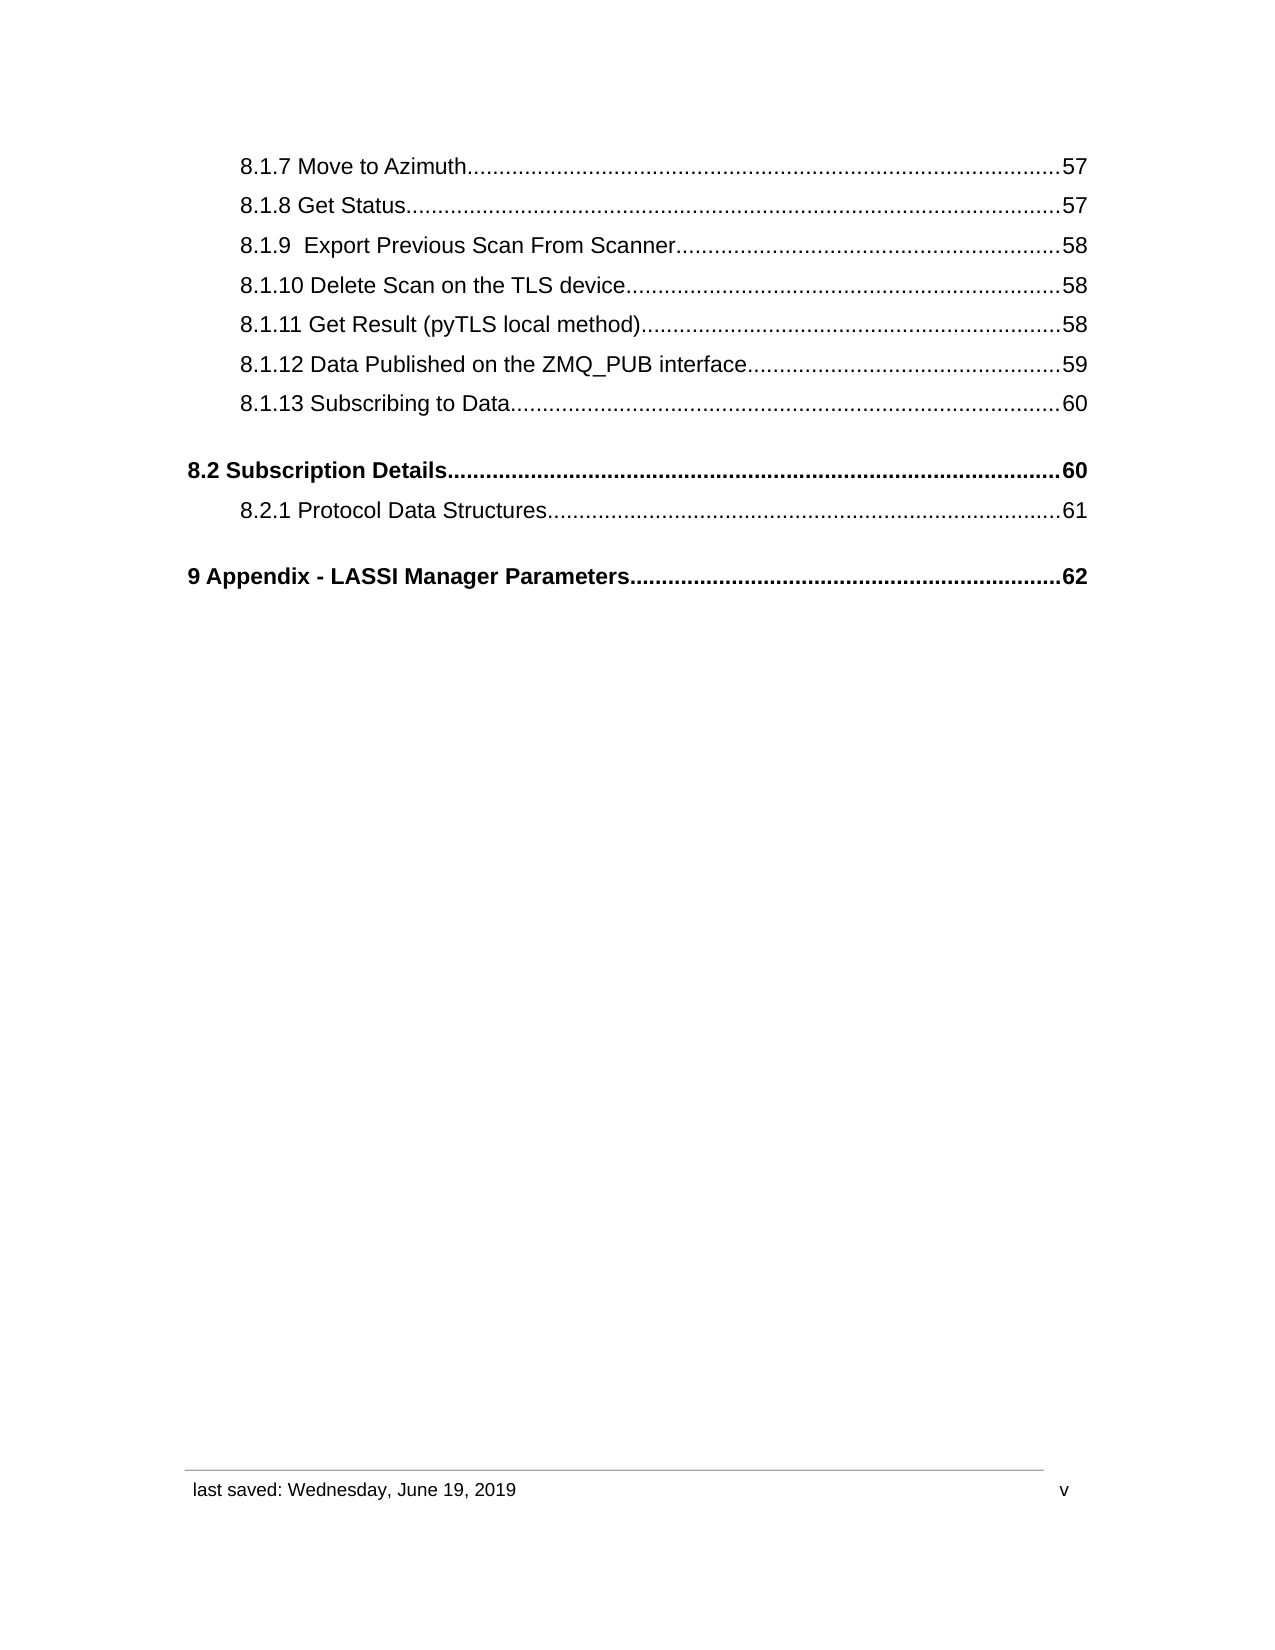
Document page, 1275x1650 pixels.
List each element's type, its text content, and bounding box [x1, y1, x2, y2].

text 8.1.8 Get Status 57 [240, 189, 1087, 219]
text 8.2 Subscription Details 60 [187, 448, 1087, 483]
text 8.1.11 Get Result (pyTLS local method) 58 [240, 308, 1087, 337]
text 8.1.13 Subscribing to Data 60 [240, 387, 1087, 417]
text 9 Appendix - LASSI Manager Parameters 62 [187, 554, 1087, 589]
text 8.1.7 Move to Azimuth 57 [240, 150, 1087, 179]
text 8.1.9 Export Previous Scan From Scanner 58 [240, 229, 1087, 258]
text 8.1.12 Data Published on the ZMQ_PUB interface 59 [240, 348, 1087, 377]
text 8.2.1 Protocol Data Structures 61 [240, 494, 1087, 523]
text 8.1.10 Delete Scan on the TLS device 58 [240, 269, 1087, 298]
